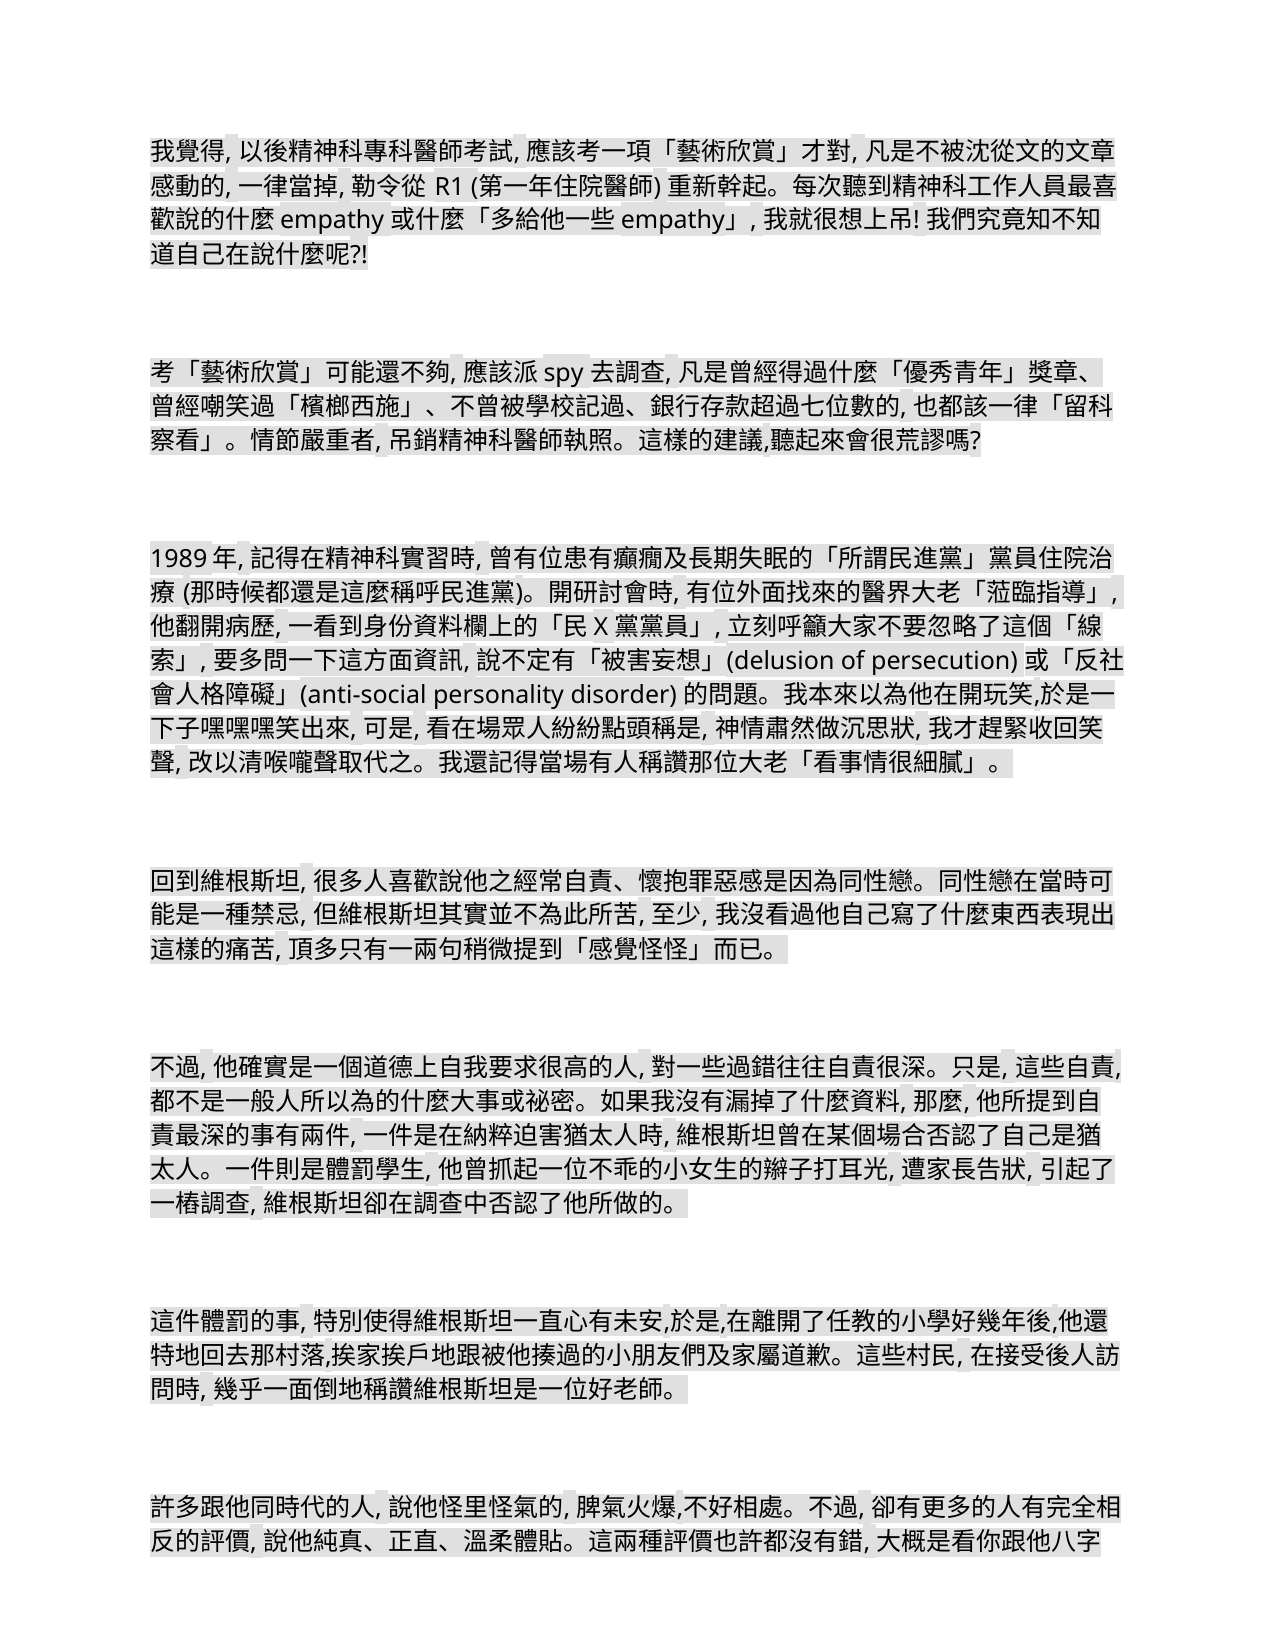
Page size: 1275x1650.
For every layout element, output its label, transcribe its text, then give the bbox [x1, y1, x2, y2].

text 許多跟他同時代的人, 說他怪里怪氣的, 脾氣火爆,不好相處。不過, 卻有更多的人有完全相反的評價, 說他純真、正直、溫柔體貼。這兩種評價也許都沒有錯, 大概是看你跟他八字 [150, 1490, 1125, 1558]
text 考「藝術欣賞」可能還不夠, 應該派spy 去調查, 凡是曾經得過什麼「優秀青年」獎章、曾經嘲笑過「檳榔西施」、不曾被學校記過、銀行存款超過七位數的, 也都該一律「留科察看」。情節嚴重者, 吊銷精神科醫師執照。這樣的建議,聽起來會很荒謬嗎? [150, 354, 1125, 457]
text 不過, 他確實是一個道德上自我要求很高的人, 對一些過錯往往自責很深。只是, 這些自責, 都不是一般人所以為的什麼大事或祕密。如果我沒有漏掉了什麼資料, 那麼, 他所提到自責最深的事有兩件, 一件是在納粹迫害猶太人時, 維根斯坦曾在某個場合否認了自己是猶太人。一件則是體罰學生, 他曾抓起一位不乖的小女生的辮子打耳光, 遭家長告狀, 引起了一樁調查, 維根斯坦卻在調查中否認了他所做的。 [150, 1049, 1125, 1220]
text 這件體罰的事, 特別使得維根斯坦一直心有未安,於是,在離開了任教的小學好幾年後,他還特地回去那村落,挨家挨戶地跟被他揍過的小朋友們及家屬道歉。這些村民, 在接受後人訪問時, 幾乎一面倒地稱讚維根斯坦是一位好老師。 [150, 1304, 1125, 1406]
text 我覺得, 以後精神科專科醫師考試, 應該考一項「藝術欣賞」才對, 凡是不被沈從文的文章感動的, 一律當掉, 勒令從 R1 (第一年住院醫師) 重新幹起。每次聽到精神科工作人員最喜歡說的什麼empathy 或什麼「多給他一些empathy」, 我就很想上吊! 我們究竟知不知道自己在說什麼呢?! [150, 134, 1125, 270]
text 1989年, 記得在精神科實習時, 曾有位患有癲癇及長期失眠的「所謂民進黨」黨員住院治療 (那時候都還是這麼稱呼民進黨)。開研討會時, 有位外面找來的醫界大老「蒞臨指導」, 他翻開病歷, 一看到身份資料欄上的「民X 黨黨員」, 立刻呼籲大家不要忽略了這個「線索」, 要多問一下這方面資訊, 說不定有「被害妄想」(delusion of persecution) 或「反社會人格障礙」(anti-social personality disorder) 的問題。我本來以為他在開玩笑,於是一下子嘿嘿嘿笑出來, 可是, 看在場眾人紛紛點頭稱是, 神情肅然做沉思狀, 我才趕緊收回笑聲, 改以清喉嚨聲取代之。我還記得當場有人稱讚那位大老「看事情很細膩」。 [150, 541, 1125, 779]
text 回到維根斯坦, 很多人喜歡說他之經常自責、懷抱罪惡感是因為同性戀。同性戀在當時可能是一種禁忌, 但維根斯坦其實並不為此所苦, 至少, 我沒看過他自己寫了什麼東西表現出這樣的痛苦, 頂多只有一兩句稍微提到「感覺怪怪」而已。 [150, 863, 1125, 965]
